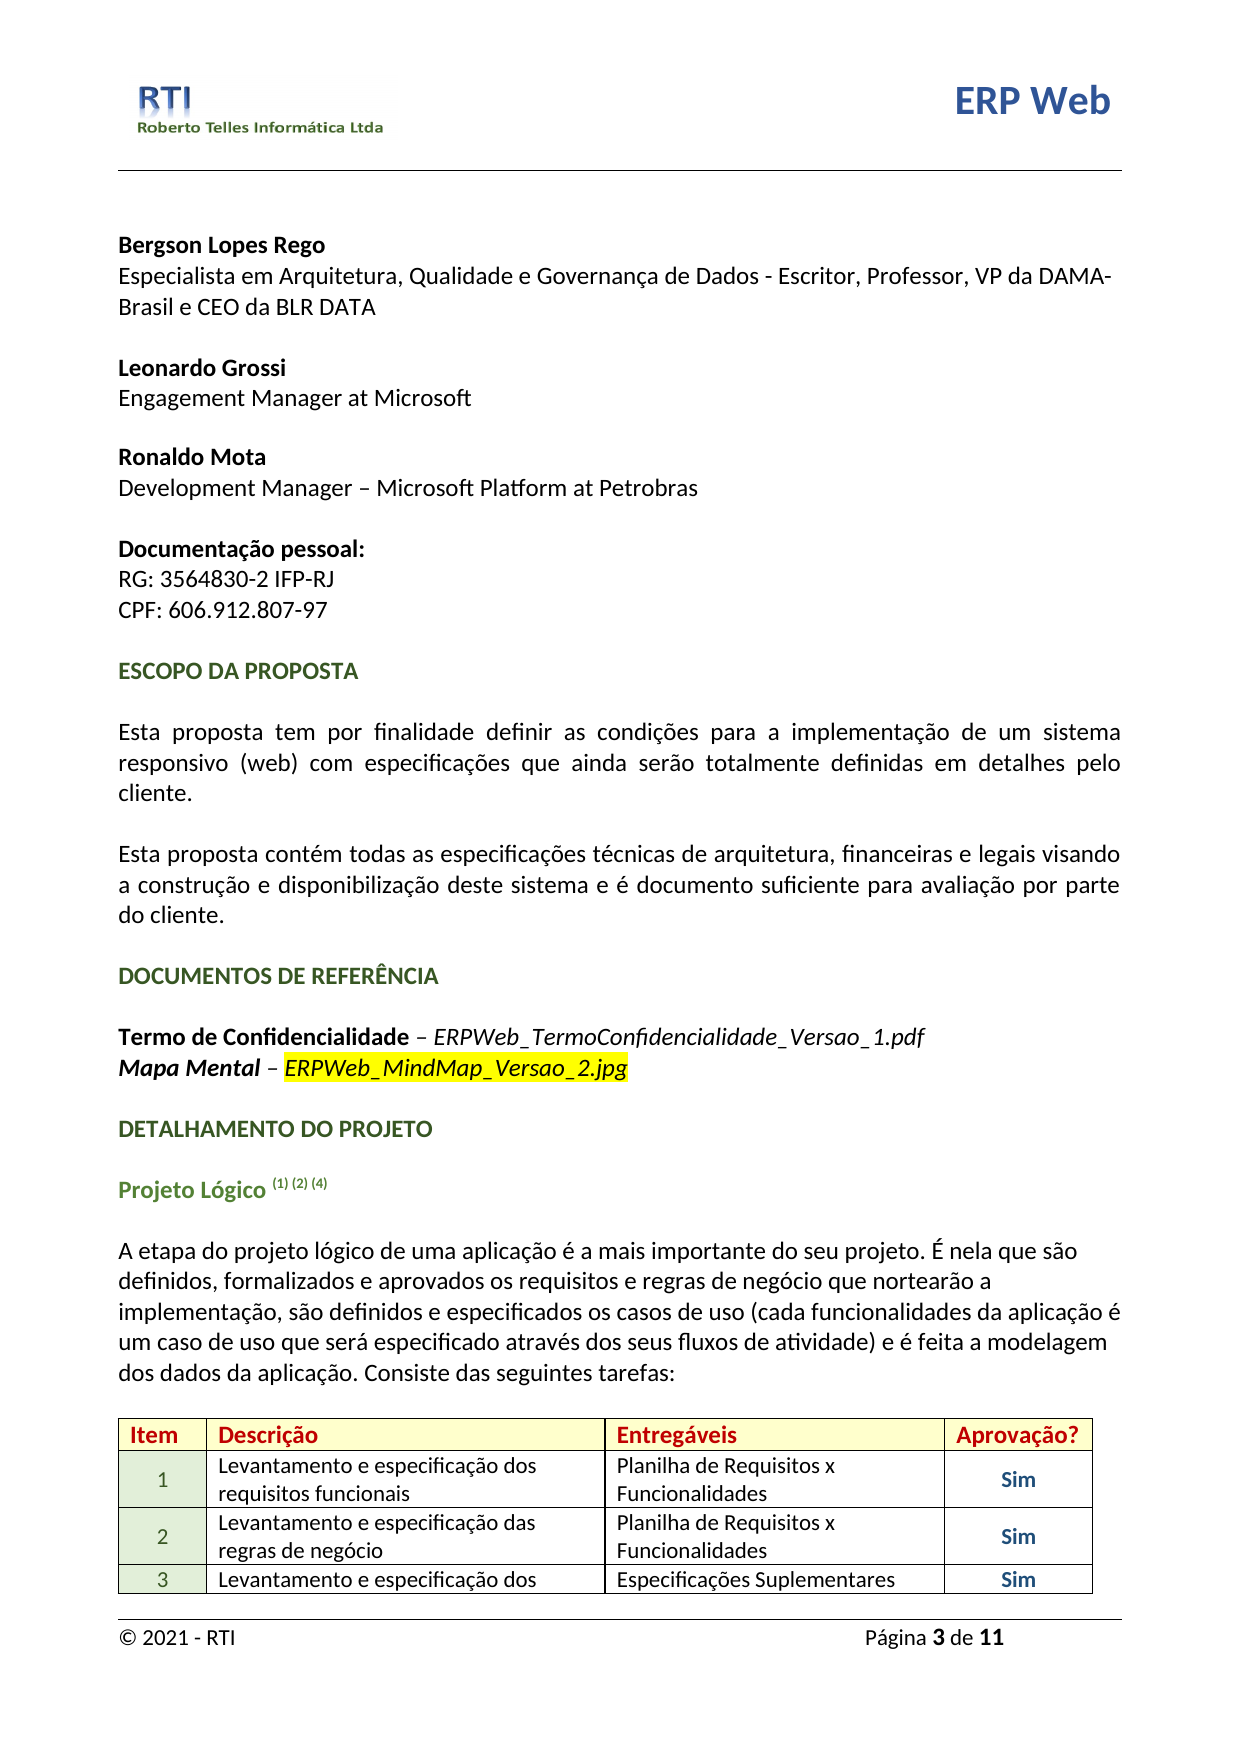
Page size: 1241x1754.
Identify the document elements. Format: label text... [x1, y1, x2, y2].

table_cell 2 [119, 1508, 206, 1564]
text Esta proposta contém todas as especificações técnicas de arquitetura, financeiras e legais visando a construção e disponibilização deste sistema e é documento suficiente para avaliação por parte do cliente. [118, 838, 1122, 930]
text Bergson Lopes Rego Especialista em Arquitetura, Qualidade e Governança de Dados - Escritor, Professor, VP da DAMA-Brasil e CEO da BLR DATA Leonardo Grossi Engagement Manager at Microsoft [118, 199, 1122, 441]
text DETALHAMENTO DO PROJETO [118, 1113, 1122, 1143]
table_cell Planilha de Requisitos x Funcionalidades [606, 1508, 944, 1564]
table_cell Sim [945, 1451, 1092, 1507]
text Projeto Lógico (1) (2) (4) [118, 1174, 1122, 1204]
table_cell 3 [119, 1565, 206, 1593]
text DOCUMENTOS DE REFERÊNCIA [118, 960, 1122, 991]
text CPF: 606.912.807-97 [118, 594, 1122, 624]
table_header Entregáveis [606, 1419, 944, 1450]
table_cell 1 [119, 1451, 206, 1507]
text Ronaldo Mota Development Manager – Microsoft Platform at Petrobras [118, 441, 1122, 502]
text A etapa do projeto lógico de uma aplicação é a mais importante do seu projeto. É nela que são definidos, formalizados e aprovados os requisitos e regras de negócio que nortearão a implementação, são definidos e especificados os casos de uso (cada funcionalidades da aplicação é um caso de uso que será especificado através dos seus fluxos de atividade) e é feita a modelagem dos dados da aplicação. Consiste das seguintes tarefas: [118, 1235, 1122, 1388]
text Mapa Mental – ERPWeb_MindMap_Versao_2.jpg [118, 1052, 1122, 1082]
table_header Descrição [207, 1419, 604, 1450]
text Termo de Confidencialidade – ERPWeb_TermoConfidencialidade_Versao_1.pdf [118, 1021, 1122, 1052]
table_cell Levantamento e especificação das regras de negócio [207, 1508, 604, 1564]
table_header Item [119, 1419, 206, 1450]
text ESCOPO DA PROPOSTA [118, 655, 1122, 686]
table_cell Levantamento e especificação dos requisitos funcionais [207, 1451, 604, 1507]
table_cell Especificações Suplementares [606, 1565, 944, 1593]
table_cell Levantamento e especificação dos [207, 1565, 604, 1593]
table_cell Sim [945, 1508, 1092, 1564]
text Esta proposta tem por finalidade definir as condições para a implementação de um sistema responsivo (web) com especificações que ainda serão totalmente definidas em detalhes pelo cliente. [118, 716, 1122, 808]
picture [129, 73, 399, 140]
text RG: 3564830-2 IFP-RJ [118, 563, 1122, 594]
table_header Aprovação? [945, 1419, 1092, 1450]
text Documentação pessoal: [118, 533, 1122, 563]
table_cell Planilha de Requisitos x Funcionalidades [606, 1451, 944, 1507]
table_cell Sim [945, 1565, 1092, 1593]
